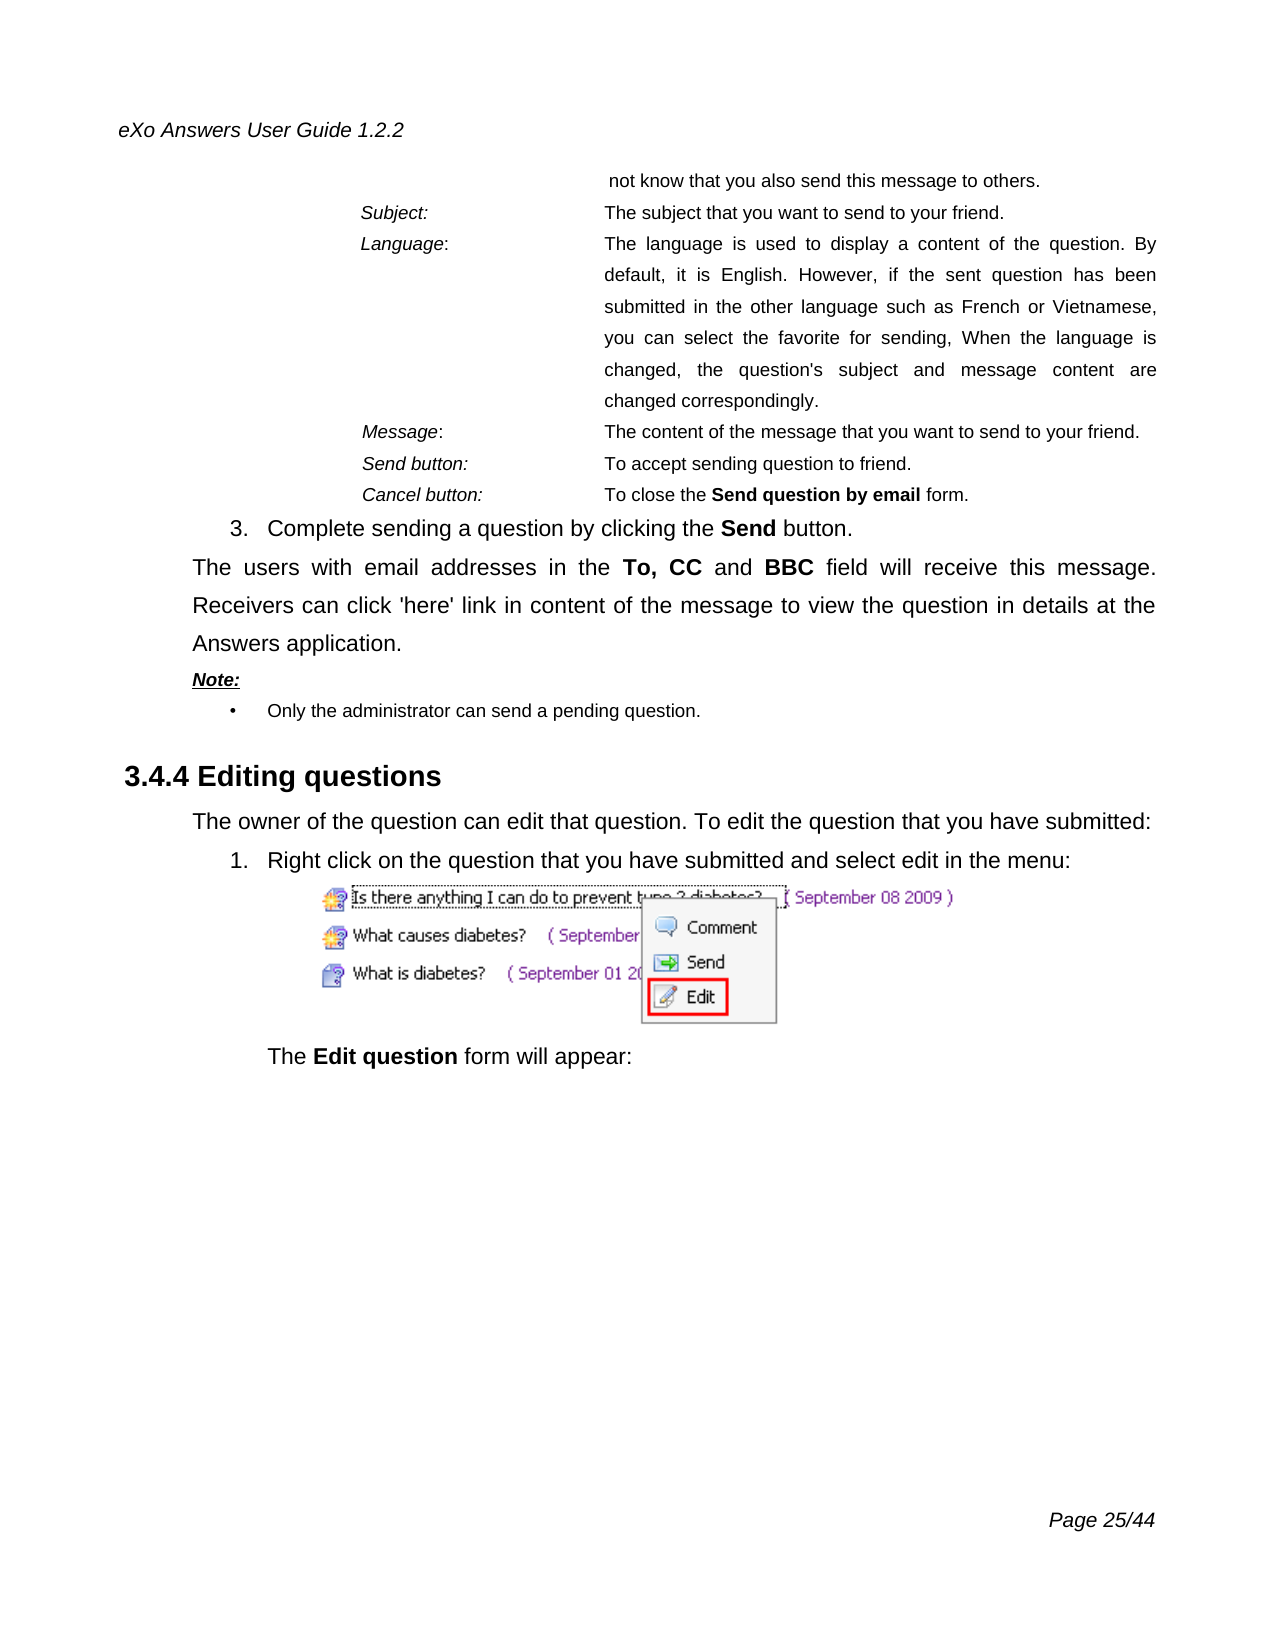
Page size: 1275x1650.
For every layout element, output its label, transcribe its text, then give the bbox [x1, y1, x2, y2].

list The Edit question form will appear: [229, 886, 1157, 1069]
text Cancel button: To close the Send question by email form. [362, 484, 1157, 505]
text Message: The content of the message that you want to send to your friend. [362, 422, 1157, 443]
text The users with email addresses in the To, CC and BBC field will receive this message. Receivers can click 'here' link in content of the message to view the question in details at the Answers application. [192, 554, 1157, 657]
picture [310, 885, 965, 1032]
list Only the administrator can send a pending question. [229, 701, 1157, 722]
text Subject: The subject that you want to send to your friend. [360, 202, 1157, 223]
subtitle Editing questions [124, 760, 1157, 793]
text Note: [192, 669, 1157, 690]
text not know that you also send this message to others. [359, 171, 1157, 192]
list Complete sending a question by clicking the Send button. [229, 516, 1157, 541]
text Send button: To accept sending question to friend. [362, 453, 1157, 474]
text Language: The language is used to display a content of the question. By default, it is English. However, if the sent question has been submitted in the other language such as French or Vietnamese, you can select the favorite for sending, When the language is changed, the question's subject and message content are changed correspondingly. [360, 233, 1157, 411]
list Right click on the question that you have submitted and select edit in the menu: [229, 847, 1157, 873]
text The owner of the question can edit that question. To edit the question that you have submitted: [192, 809, 1157, 834]
